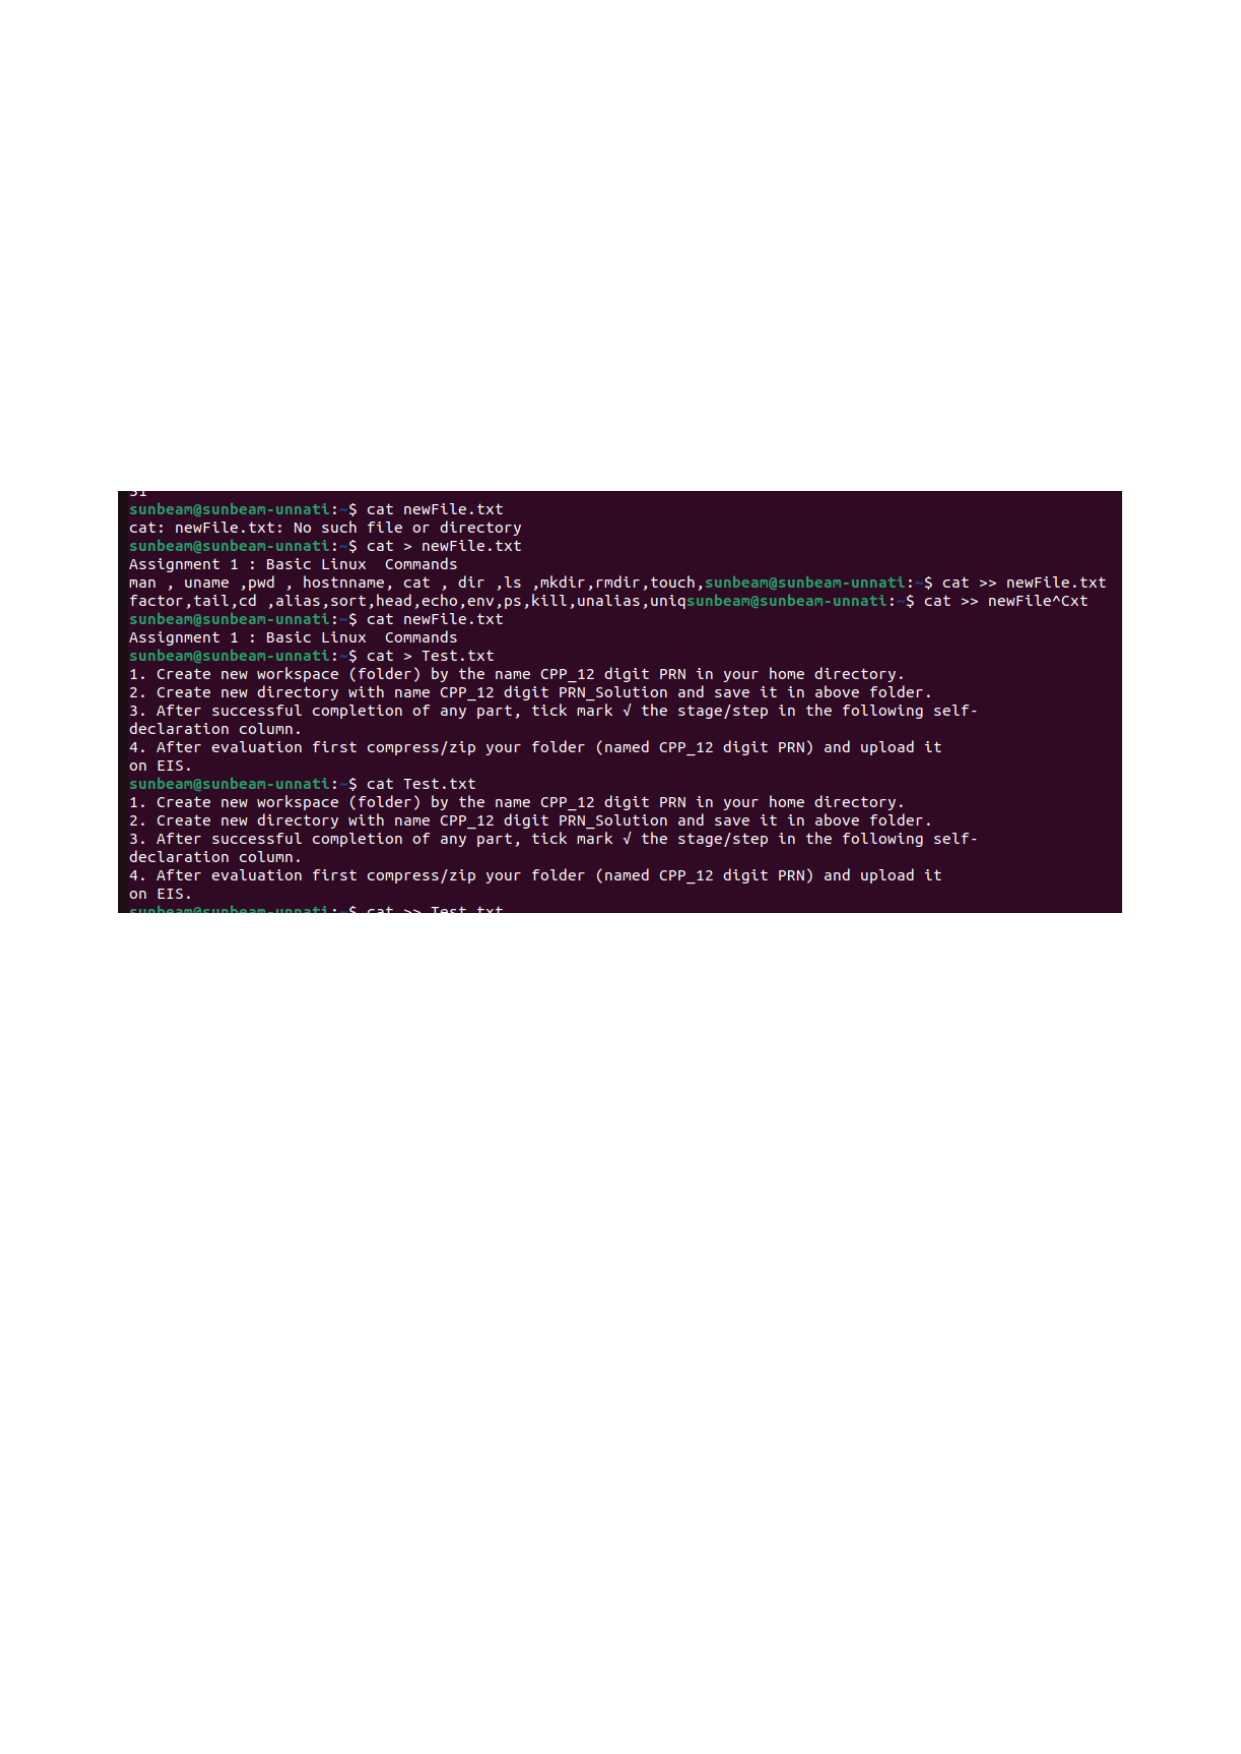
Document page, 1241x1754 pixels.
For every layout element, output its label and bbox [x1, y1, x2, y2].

picture [118, 491, 1123, 913]
